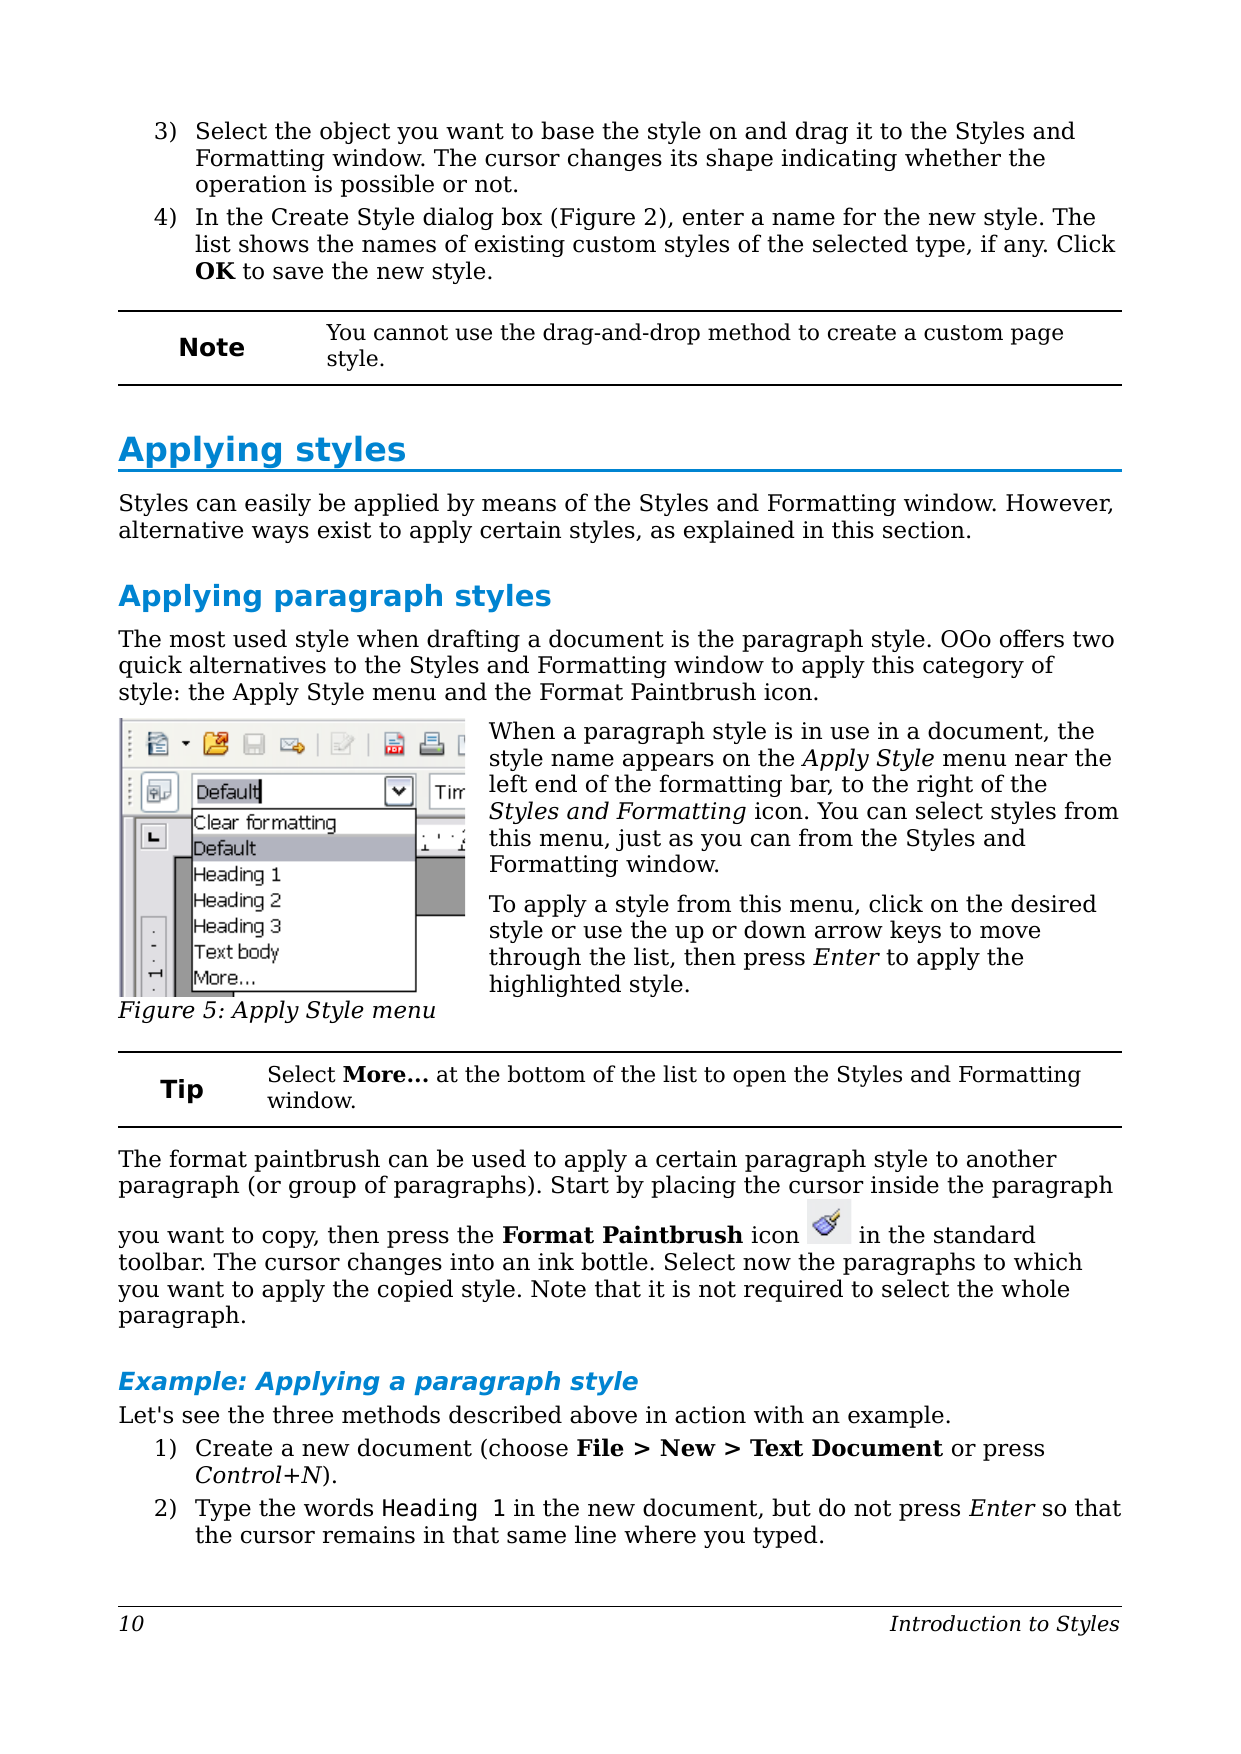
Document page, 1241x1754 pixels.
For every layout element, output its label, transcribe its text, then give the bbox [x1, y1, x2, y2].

picture [118, 718, 465, 997]
text Styles can easily be applied by means of the Styles and Formatting window. However, alternative ways exist to apply certain styles, as explained in this section. [118, 491, 1122, 544]
list In the Create Style dialog box (Figure 2), enter a name for the new style. The list shows the names of existing custom styles of the selected type, if any. Click OK to save the new style. [177, 204, 1122, 285]
subtitle Applying paragraph styles [118, 579, 1122, 613]
table_header Tip [118, 1053, 246, 1126]
text The most used style when drafting a document is the paragraph style. OOo offers two quick alternatives to the Styles and Formatting window to apply this category of style: the Apply Style menu and the Format Paintbrush icon. [118, 626, 1122, 706]
list Type the words Heading 1 in the new document, but do not press Enter so that the cursor remains in that same line where you typed. [177, 1495, 1122, 1548]
list Create a new document (choose File > New > Text Document or press Control+N). [177, 1435, 1122, 1489]
list Let's see the three methods described above in action with an example. [118, 1402, 1122, 1429]
list Select the object you want to base the style on and drag it to the Styles and Formatting window. The cursor changes its shape indicating whether the operation is possible or not. [177, 118, 1122, 198]
table_header You cannot use the drag-and-drop method to create a custom page style. [305, 312, 1122, 384]
subtitle Applying styles [118, 431, 1122, 469]
table_header Note [118, 312, 305, 384]
text The format paintbrush can be used to apply a certain paragraph style to another paragraph (or group of paragraphs). Start by placing the cursor inside the paragraph you want to copy, then press the Format Paintbrush icon in the standard toolbar. The cursor changes into an ink bottle. Select now the paragraphs to which you want to apply the copied style. Note that it is not required to select the whole paragraph. [118, 1146, 1122, 1329]
text When a paragraph style is in use in a document, the style name appears on the Apply Style menu near the left end of the formatting bar, to the right of the Styles and Formatting icon. You can select styles from this menu, just as you can from the Styles and Formatting window. [465, 718, 1122, 878]
text Figure 5: Apply Style menu [118, 997, 465, 1024]
table_header Select More... at the bottom of the list to open the Styles and Formatting window. [246, 1053, 1122, 1126]
subtitle Example: Applying a paragraph style [118, 1367, 1122, 1396]
text To apply a style from this menu, click on the desired style or use the up or down arrow keys to move through the list, then press Enter to apply the highlighted style. [465, 891, 1122, 997]
picture [807, 1199, 852, 1244]
